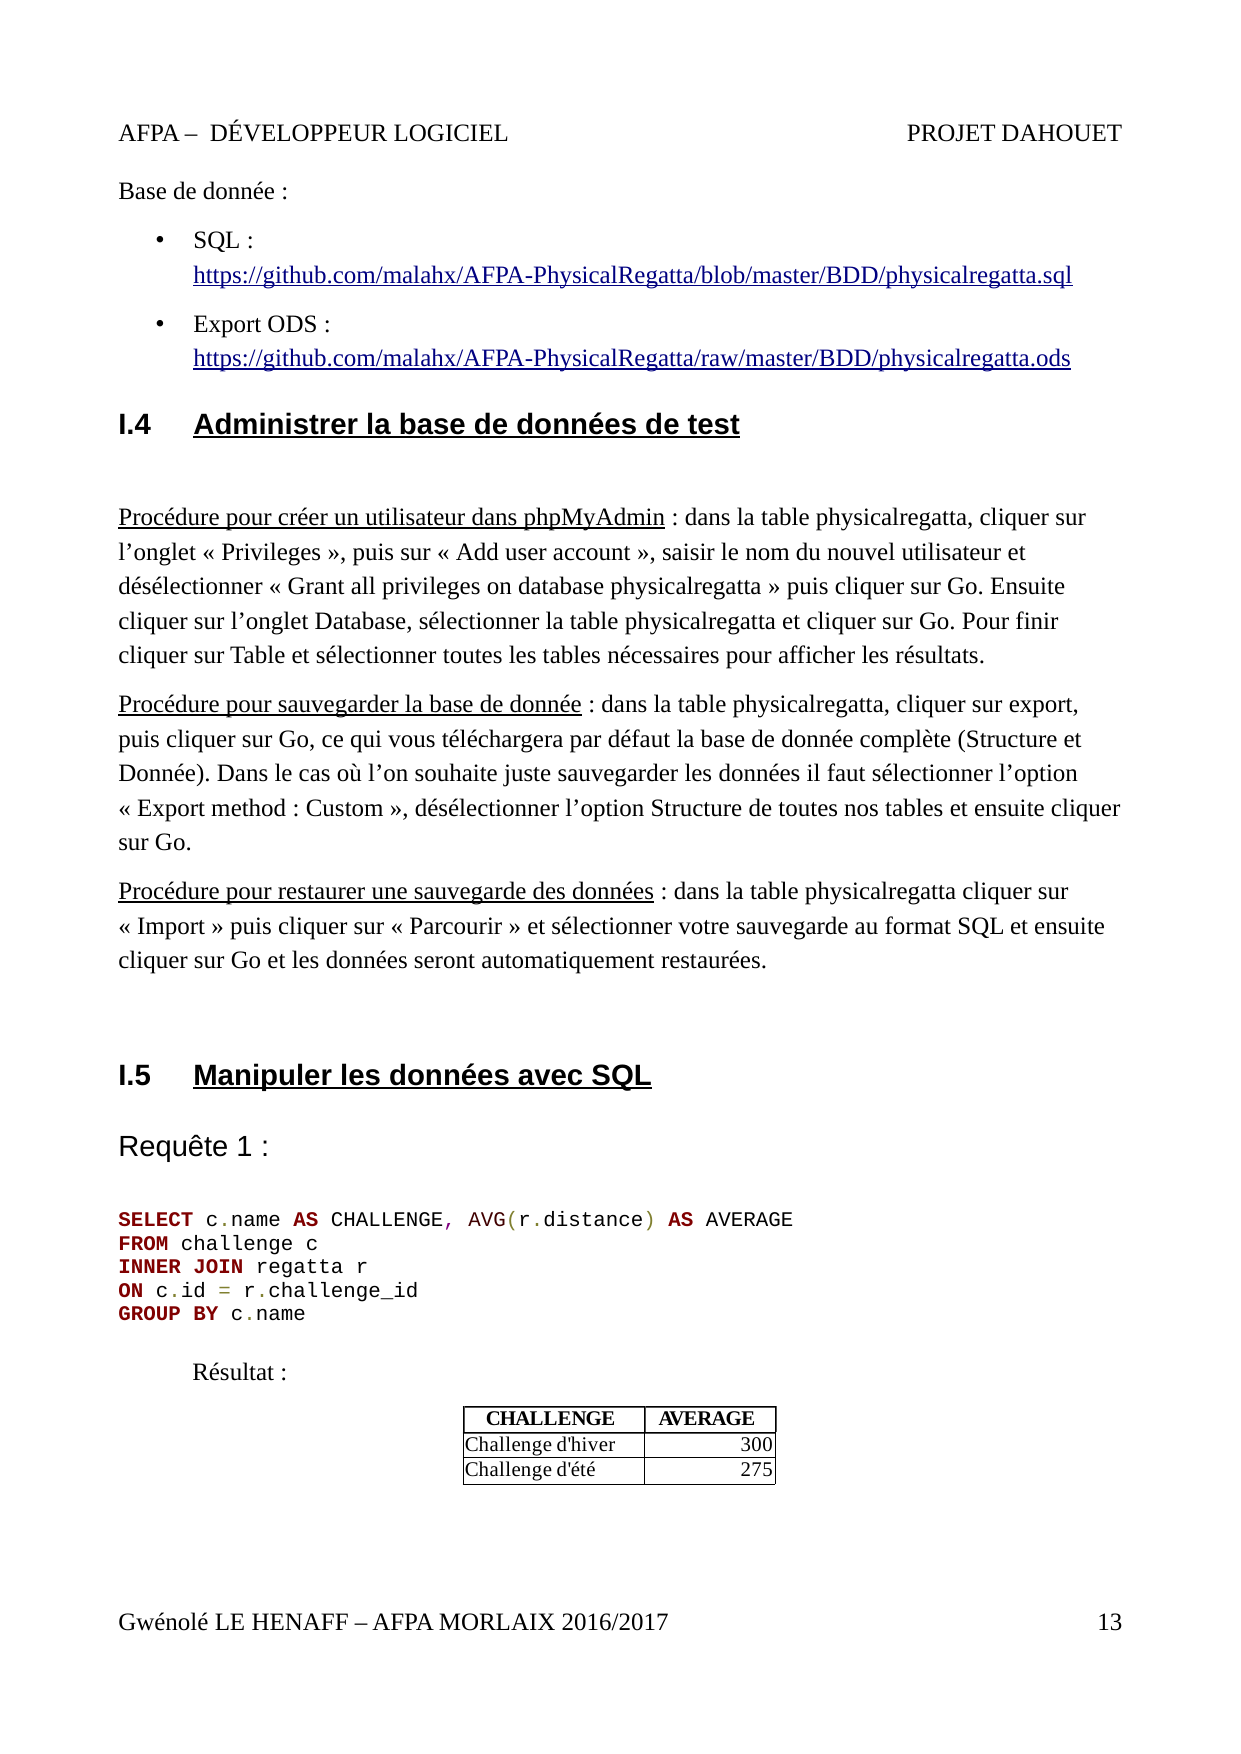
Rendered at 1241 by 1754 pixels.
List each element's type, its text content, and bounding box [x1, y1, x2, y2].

subtitle Administrer la base de données de test [118, 407, 1122, 441]
text Procédure pour créer un utilisateur dans phpMyAdmin : dans la table physicalregatta, cliquer sur l’onglet « Privileges », puis sur « Add user account », saisir le nom du nouvel utilisateur et désélectionner « Grant all privileges on database physicalregatta » puis cliquer sur Go. Ensuite cliquer sur l’onglet Database, sélectionner la table physicalregatta et cliquer sur Go. Pour finir cliquer sur Table et sélectionner toutes les tables nécessaires pour afficher les résultats. [118, 502, 1122, 669]
text Base de donnée : [118, 176, 1122, 205]
text FROM challenge c [118, 1232, 1122, 1256]
subtitle Manipuler les données avec SQL [118, 1058, 1122, 1092]
text GROUP BY c.name [118, 1303, 1122, 1327]
subtitle Requête 1 : [118, 1129, 1122, 1196]
text SELECT c.name AS CHALLENGE, AVG(r.distance) AS AVERAGE [118, 1209, 1122, 1232]
text INNER JOIN regatta r [118, 1256, 1122, 1280]
list Export ODS : https://github.com/malahx/AFPA-PhysicalRegatta/raw/master/BDD/physicalregatta.ods [156, 309, 1122, 372]
list SQL : https://github.com/malahx/AFPA-PhysicalRegatta/blob/master/BDD/physicalregatta.sql [156, 225, 1122, 289]
text Procédure pour restaurer une sauvegarde des données : dans la table physicalregatta cliquer sur « Import » puis cliquer sur « Parcourir » et sélectionner votre sauvegarde au format SQL et ensuite cliquer sur Go et les données seront automatiquement restaurées. [118, 876, 1122, 974]
text Procédure pour sauvegarder la base de donnée : dans la table physicalregatta, cliquer sur export, puis cliquer sur Go, ce qui vous téléchargera par défaut la base de donnée complète (Structure et Donnée). Dans le cas où l’on souhaite juste sauvegarder les données il faut sélectionner l’option « Export method : Custom », désélectionner l’option Structure de toutes nos tables et ensuite cliquer sur Go. [118, 689, 1122, 856]
text Résultat : [118, 1357, 1122, 1385]
text ON c.id = r.challenge_id [118, 1280, 1122, 1303]
